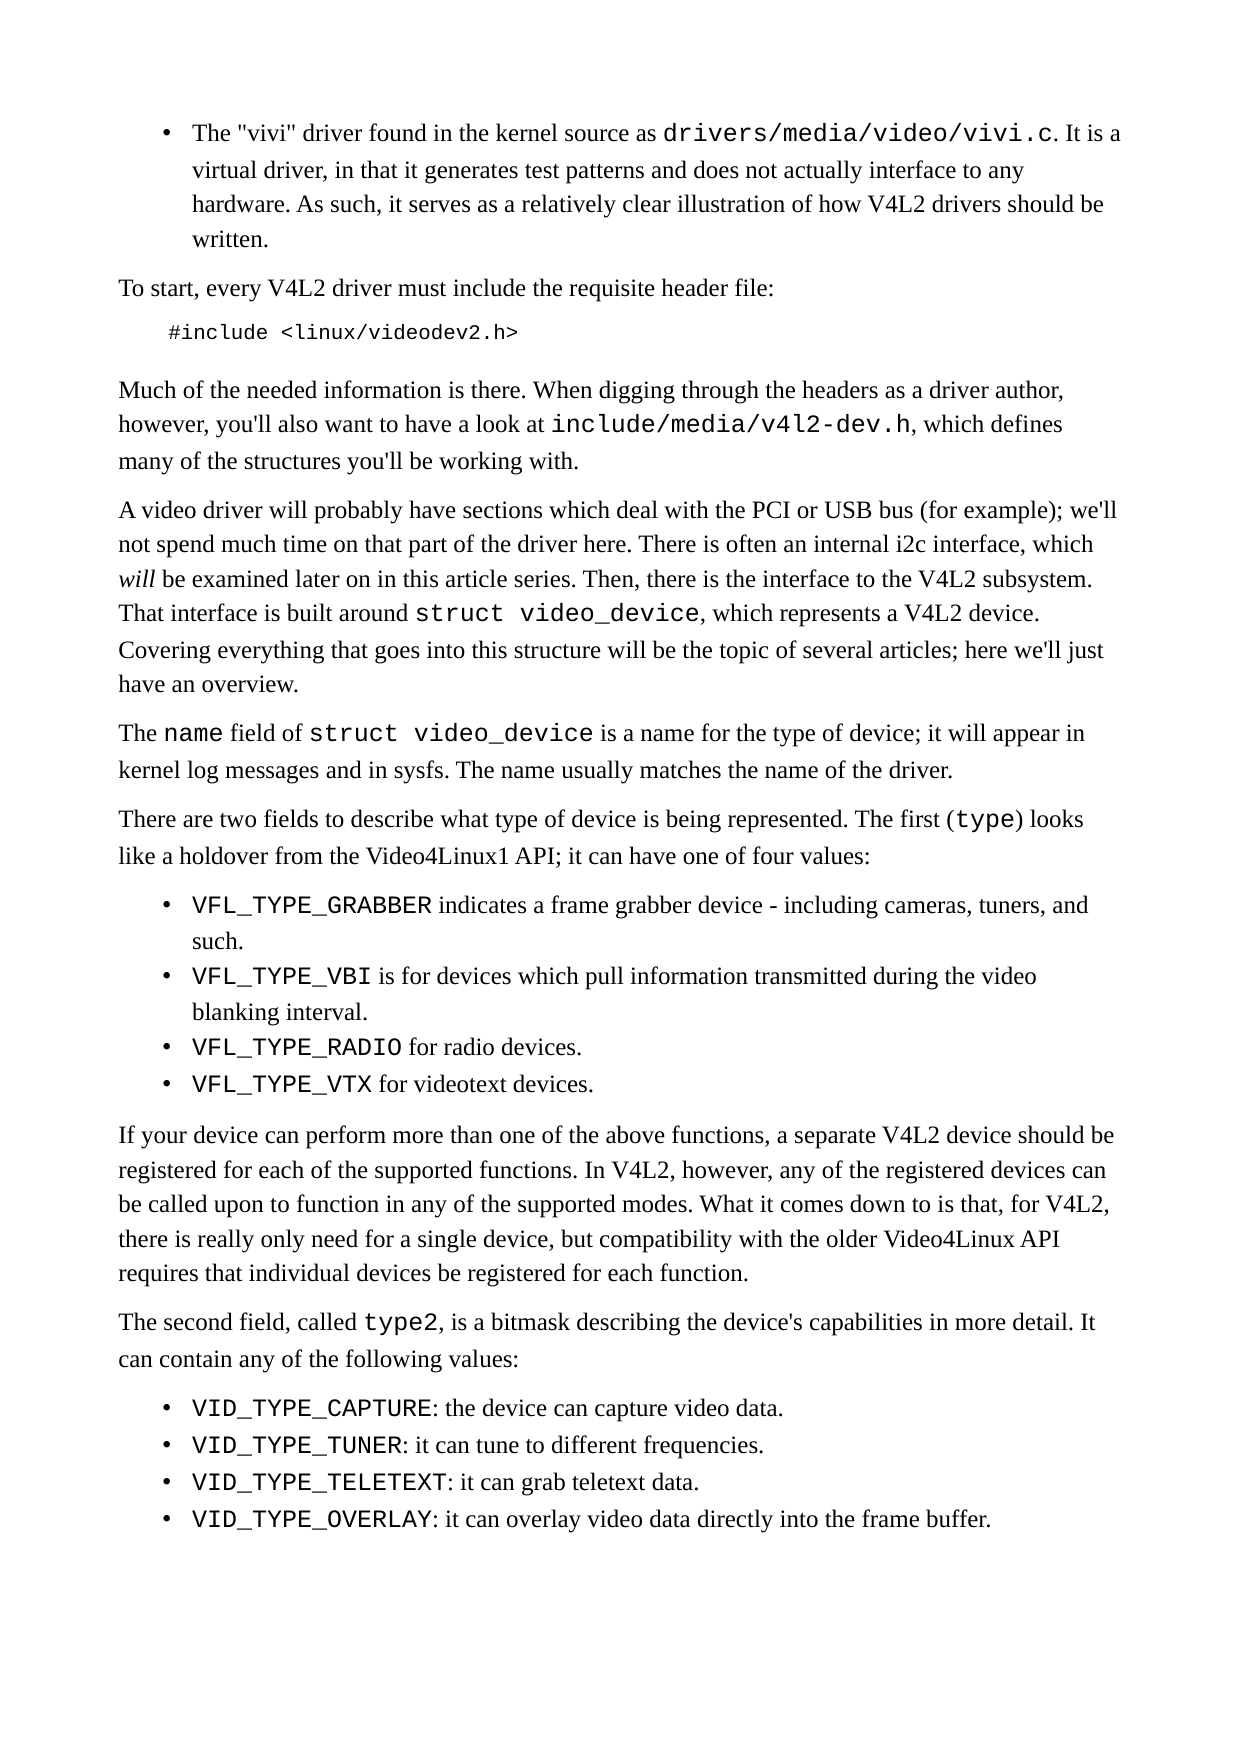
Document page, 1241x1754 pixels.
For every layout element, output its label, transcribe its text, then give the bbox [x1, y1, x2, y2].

text The name field of struct video_device is a name for the type of device; it will appear in kernel log messages and in sysfs. The name usually matches the name of the driver. [118, 718, 1122, 784]
list VID_TYPE_TELETEXT: it can grab teletext data. [162, 1467, 1122, 1498]
text Much of the needed information is there. When digging through the headers as a driver author, however, you'll also want to have a look at include/media/v4l2-dev.h, which defines many of the structures you'll be working with. [118, 375, 1122, 475]
text The second field, called type2, is a bitmask describing the device's capabilities in more detail. It can contain any of the following values: [118, 1307, 1122, 1373]
list The "vivi" driver found in the kernel source as drivers/media/video/vivi.c. It is a virtual driver, in that it generates test patterns and does not actually interface to any hardware. As such, it serves as a relatively clear illustration of how V4L2 drivers should be written. [162, 118, 1122, 252]
text If your device can perform more than one of the above functions, a separate V4L2 device should be registered for each of the supported functions. In V4L2, however, any of the registered devices can be called upon to function in any of the supported modes. What it comes down to is that, for V4L2, there is really only need for a single device, but compatibility with the older Video4Linux API requires that individual devices be registered for each function. [118, 1120, 1122, 1287]
text There are two fields to describe what type of device is being represented. The first (type) looks like a holdover from the Video4Linux1 API; it can have one of four values: [118, 804, 1122, 869]
list VFL_TYPE_VTX for videotext devices. [162, 1069, 1122, 1100]
text A video driver will probably have sections which deal with the PCI or USB bus (for example); we'll not spend much time on that part of the driver here. There is often an internal i2c interface, which will be examined later on in this article series. Then, there is the interface to the V4L2 subsystem. That interface is built around struct video_device, which represents a V4L2 device. Covering everything that goes into this structure will be the topic of several articles; here we'll just have an overview. [118, 495, 1122, 698]
list VFL_TYPE_VBI is for devices which pull information transmitted during the video blanking interval. [162, 961, 1122, 1026]
text #include <linux/videodev2.h> [118, 322, 1122, 345]
text To start, every V4L2 driver must include the requisite header file: [118, 273, 1122, 301]
list VID_TYPE_TUNER: it can tune to different frequencies. [162, 1430, 1122, 1461]
list VID_TYPE_OVERLAY: it can overlay video data directly into the frame buffer. [162, 1504, 1122, 1535]
list VID_TYPE_CAPTURE: the device can capture video data. [162, 1393, 1122, 1424]
list VFL_TYPE_RADIO for radio devices. [162, 1032, 1122, 1063]
list VFL_TYPE_GRABBER indicates a frame grabber device - including cameras, tuners, and such. [162, 890, 1122, 955]
